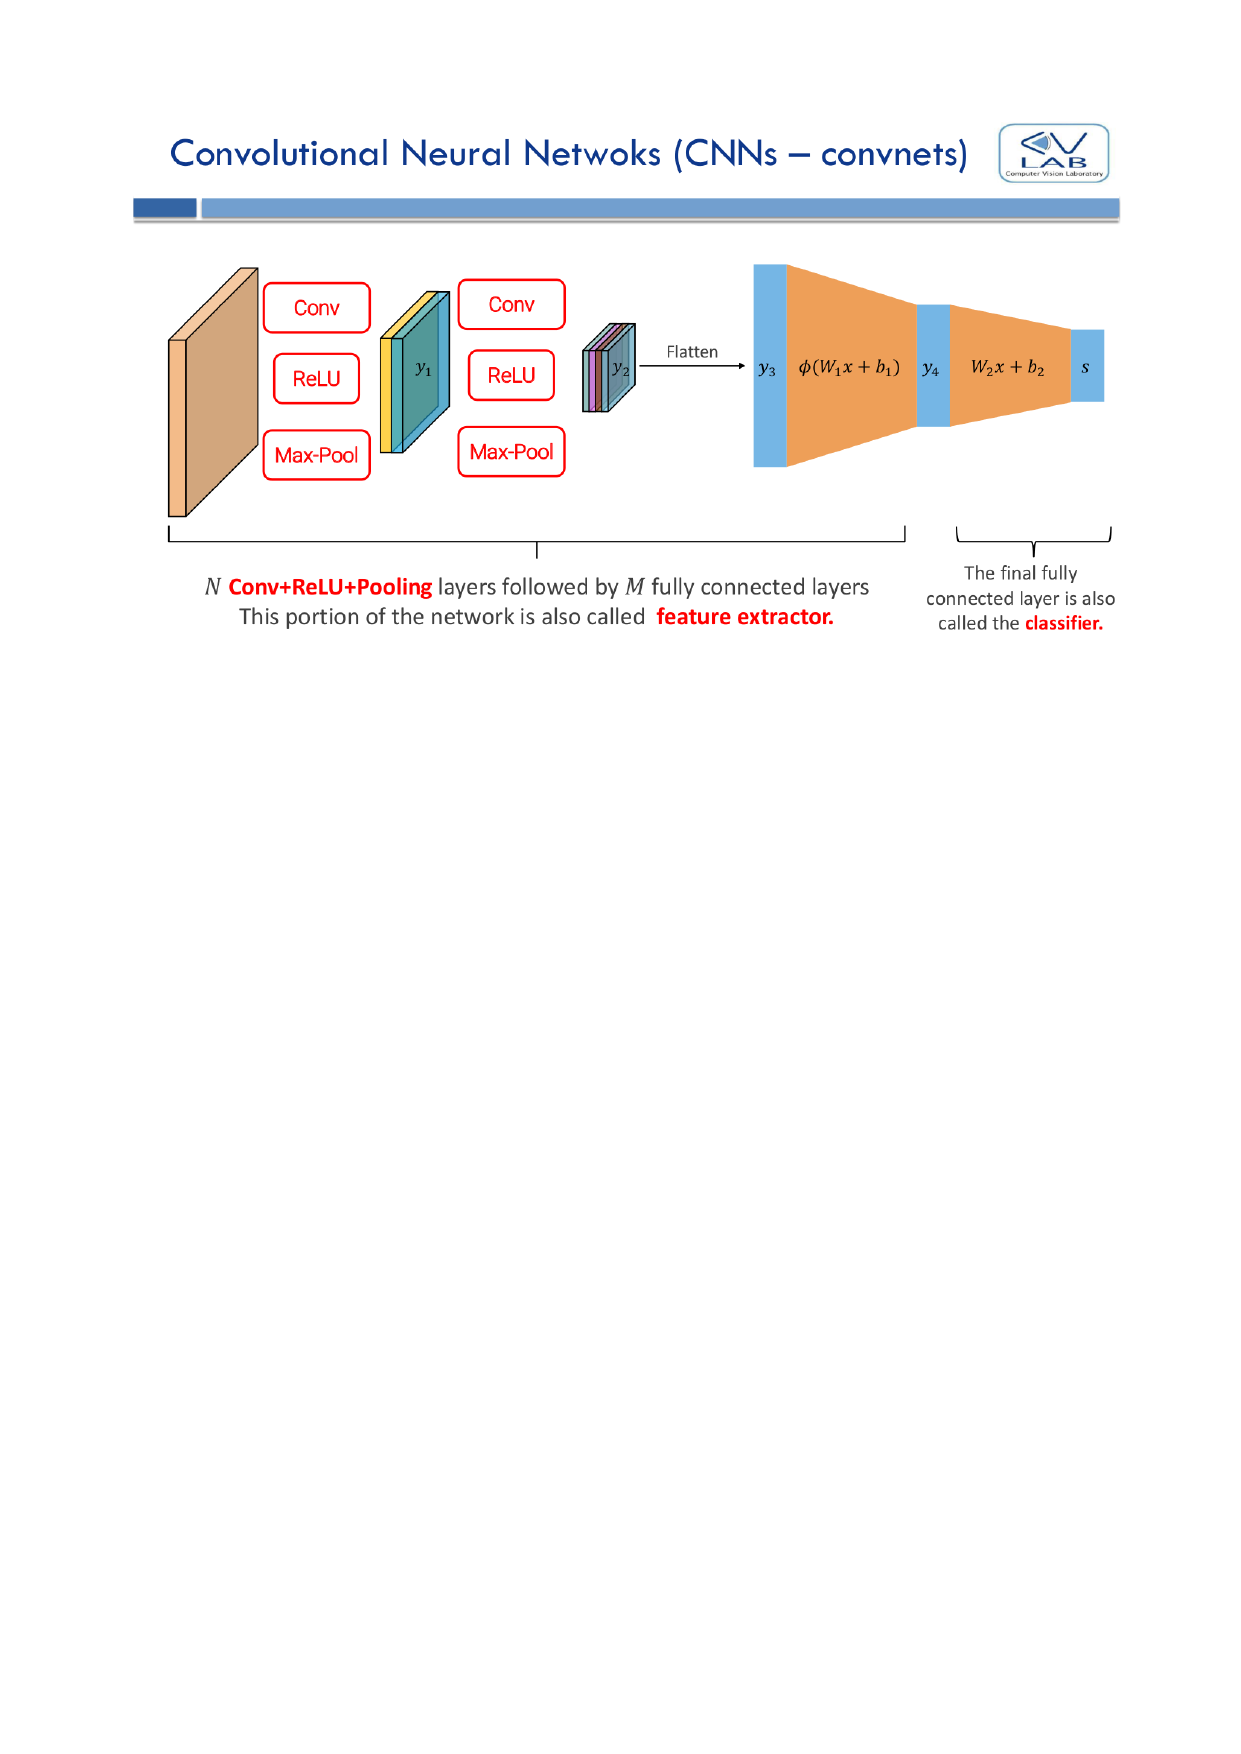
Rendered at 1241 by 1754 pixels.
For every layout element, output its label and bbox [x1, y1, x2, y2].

picture [118, 121, 1123, 635]
